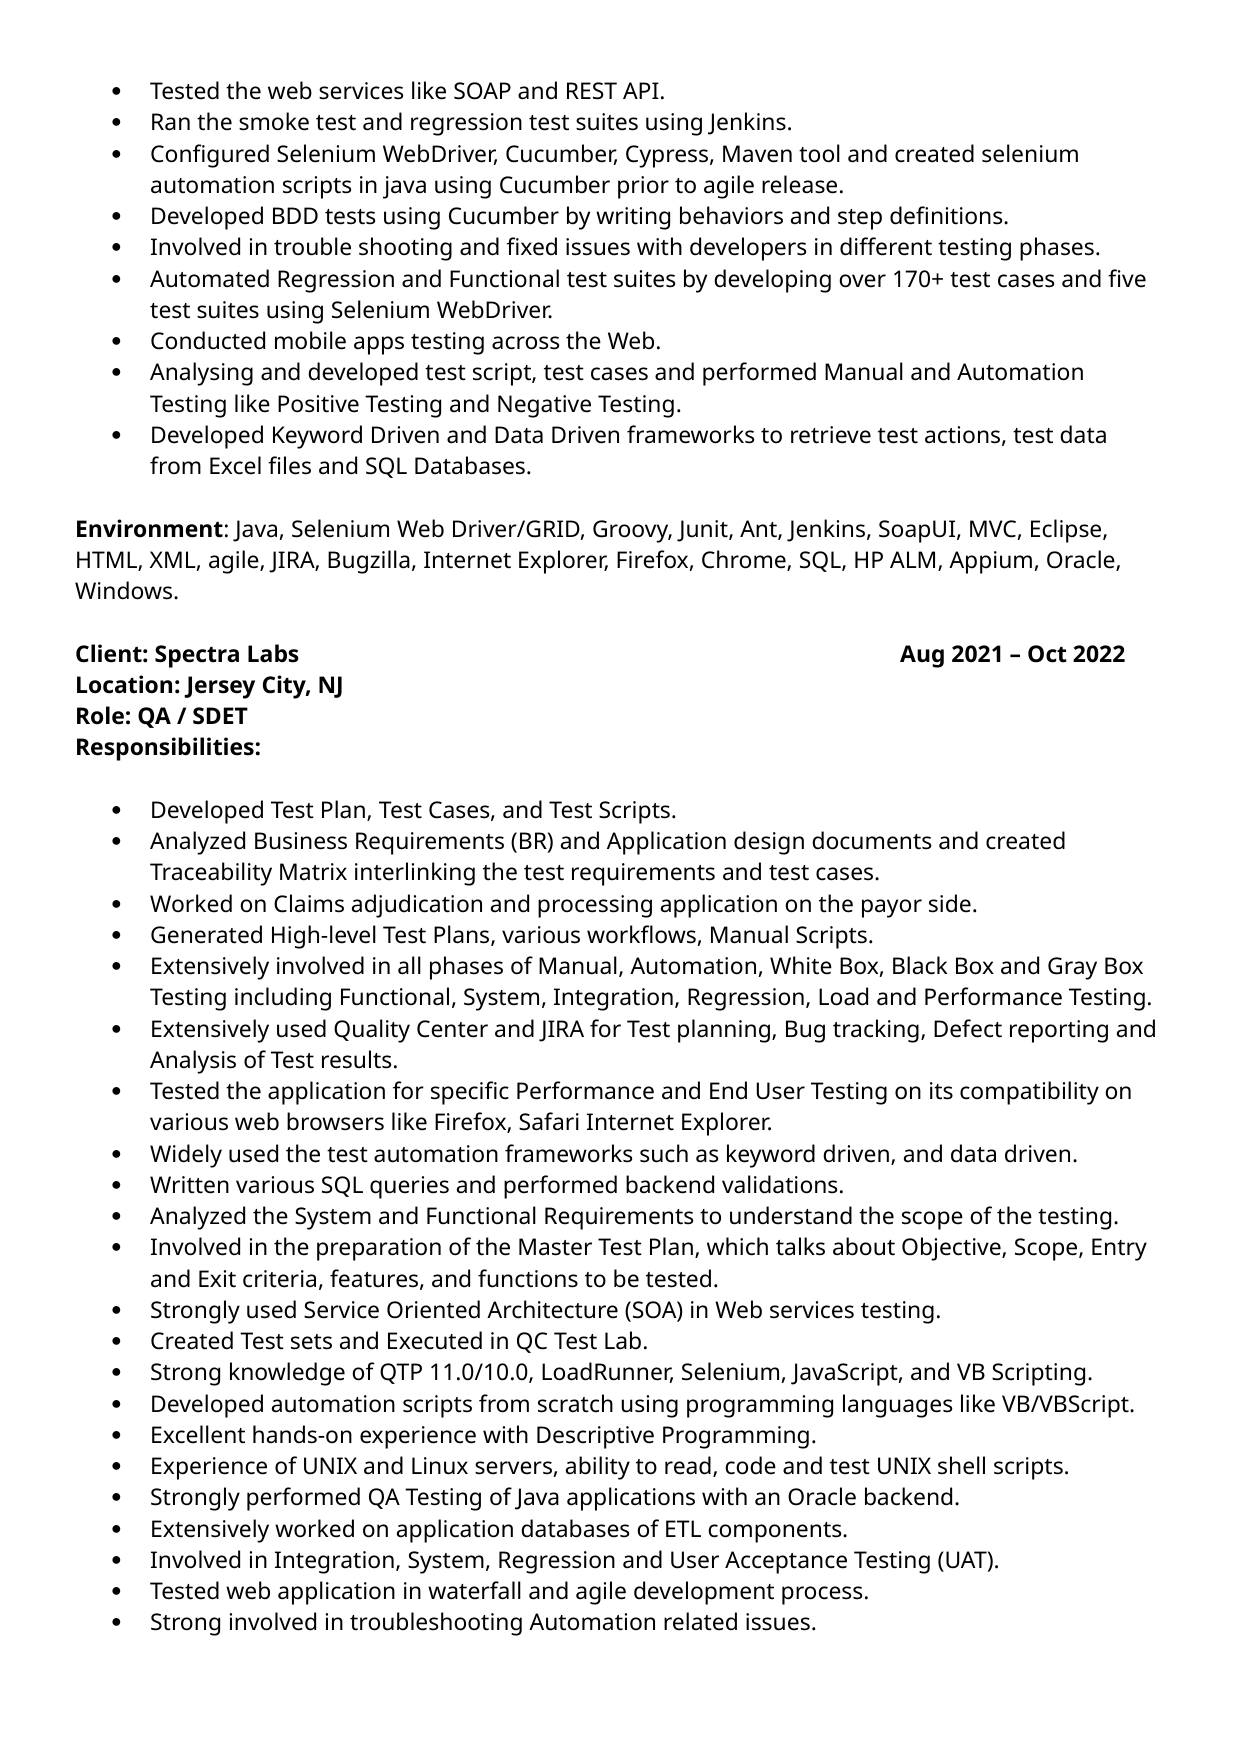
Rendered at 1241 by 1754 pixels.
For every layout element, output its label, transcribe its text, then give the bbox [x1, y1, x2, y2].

list Extensively involved in all phases of Manual, Automation, White Box, Black Box and Gray Box Testing including Functional, System, Integration, Regression, Load and Performance Testing. [112, 950, 1165, 1012]
list Analysing and developed test script, test cases and performed Manual and Automation Testing like Positive Testing and Negative Testing. [112, 356, 1165, 419]
list Automated Regression and Functional test suites by developing over 170+ test cases and five test suites using Selenium WebDriver. [112, 262, 1165, 325]
text Responsibilities: [75, 731, 1165, 762]
list Involved in the preparation of the Master Test Plan, which talks about Objective, Scope, Entry and Exit criteria, features, and functions to be tested. [112, 1231, 1165, 1294]
list Extensively used Quality Center and JIRA for Test planning, Bug tracking, Defect reporting and Analysis of Test results. [112, 1012, 1165, 1075]
list Experience of UNIX and Linux servers, ability to read, code and test UNIX shell scripts. [112, 1450, 1165, 1481]
list Strongly performed QA Testing of Java applications with an Oracle backend. [112, 1481, 1165, 1512]
list Generated High-level Test Plans, various workflows, Manual Scripts. [112, 919, 1165, 950]
list Worked on Claims adjudication and processing application on the payor side. [112, 887, 1165, 919]
list Strongly used Service Oriented Architecture (SOA) in Web services testing. [112, 1294, 1165, 1325]
list Analyzed the System and Functional Requirements to understand the scope of the testing. [112, 1200, 1165, 1231]
list Widely used the test automation frameworks such as keyword driven, and data driven. [112, 1137, 1165, 1169]
list Ran the smoke test and regression test suites using Jenkins. [112, 106, 1165, 137]
list Written various SQL queries and performed backend validations. [112, 1169, 1165, 1200]
list Analyzed Business Requirements (BR) and Application design documents and created Traceability Matrix interlinking the test requirements and test cases. [112, 825, 1165, 887]
list Conducted mobile apps testing across the Web. [112, 325, 1165, 356]
text Role: QA / SDET [75, 700, 1165, 731]
list Developed Keyword Driven and Data Driven frameworks to retrieve test actions, test data from Excel files and SQL Databases. [112, 419, 1165, 481]
list Developed Test Plan, Test Cases, and Test Scripts. [112, 794, 1165, 825]
list Developed BDD tests using Cucumber by writing behaviors and step definitions. [112, 200, 1165, 231]
list Extensively worked on application databases of ETL components. [112, 1512, 1165, 1544]
list Tested the web services like SOAP and REST API. [112, 75, 1165, 106]
list Created Test sets and Executed in QC Test Lab. [112, 1325, 1165, 1356]
list Excellent hands-on experience with Descriptive Programming. [112, 1419, 1165, 1450]
list Configured Selenium WebDriver, Cucumber, Cypress, Maven tool and created selenium automation scripts in java using Cucumber prior to agile release. [112, 137, 1165, 200]
list Tested the application for specific Performance and End User Testing on its compatibility on various web browsers like Firefox, Safari Internet Explorer. [112, 1075, 1165, 1137]
list Tested web application in waterfall and agile development process. [112, 1575, 1165, 1606]
list Strong knowledge of QTP 11.0/10.0, LoadRunner, Selenium, JavaScript, and VB Scripting. [112, 1356, 1165, 1387]
text Environment: Java, Selenium Web Driver/GRID, Groovy, Junit, Ant, Jenkins, SoapUI, MVC, Eclipse, HTML, XML, agile, JIRA, Bugzilla, Internet Explorer, Firefox, Chrome, SQL, HP ALM, Appium, Oracle, Windows. [75, 512, 1165, 606]
list Developed automation scripts from scratch using programming languages like VB/VBScript. [112, 1387, 1165, 1419]
list Strong involved in troubleshooting Automation related issues. [112, 1606, 1165, 1637]
text Client: Spectra Labs Aug 2021 – Oct 2022 [75, 637, 1165, 669]
list Involved in Integration, System, Regression and User Acceptance Testing (UAT). [112, 1544, 1165, 1575]
text Location: Jersey City, NJ [75, 669, 1165, 700]
list Involved in trouble shooting and fixed issues with developers in different testing phases. [112, 231, 1165, 262]
